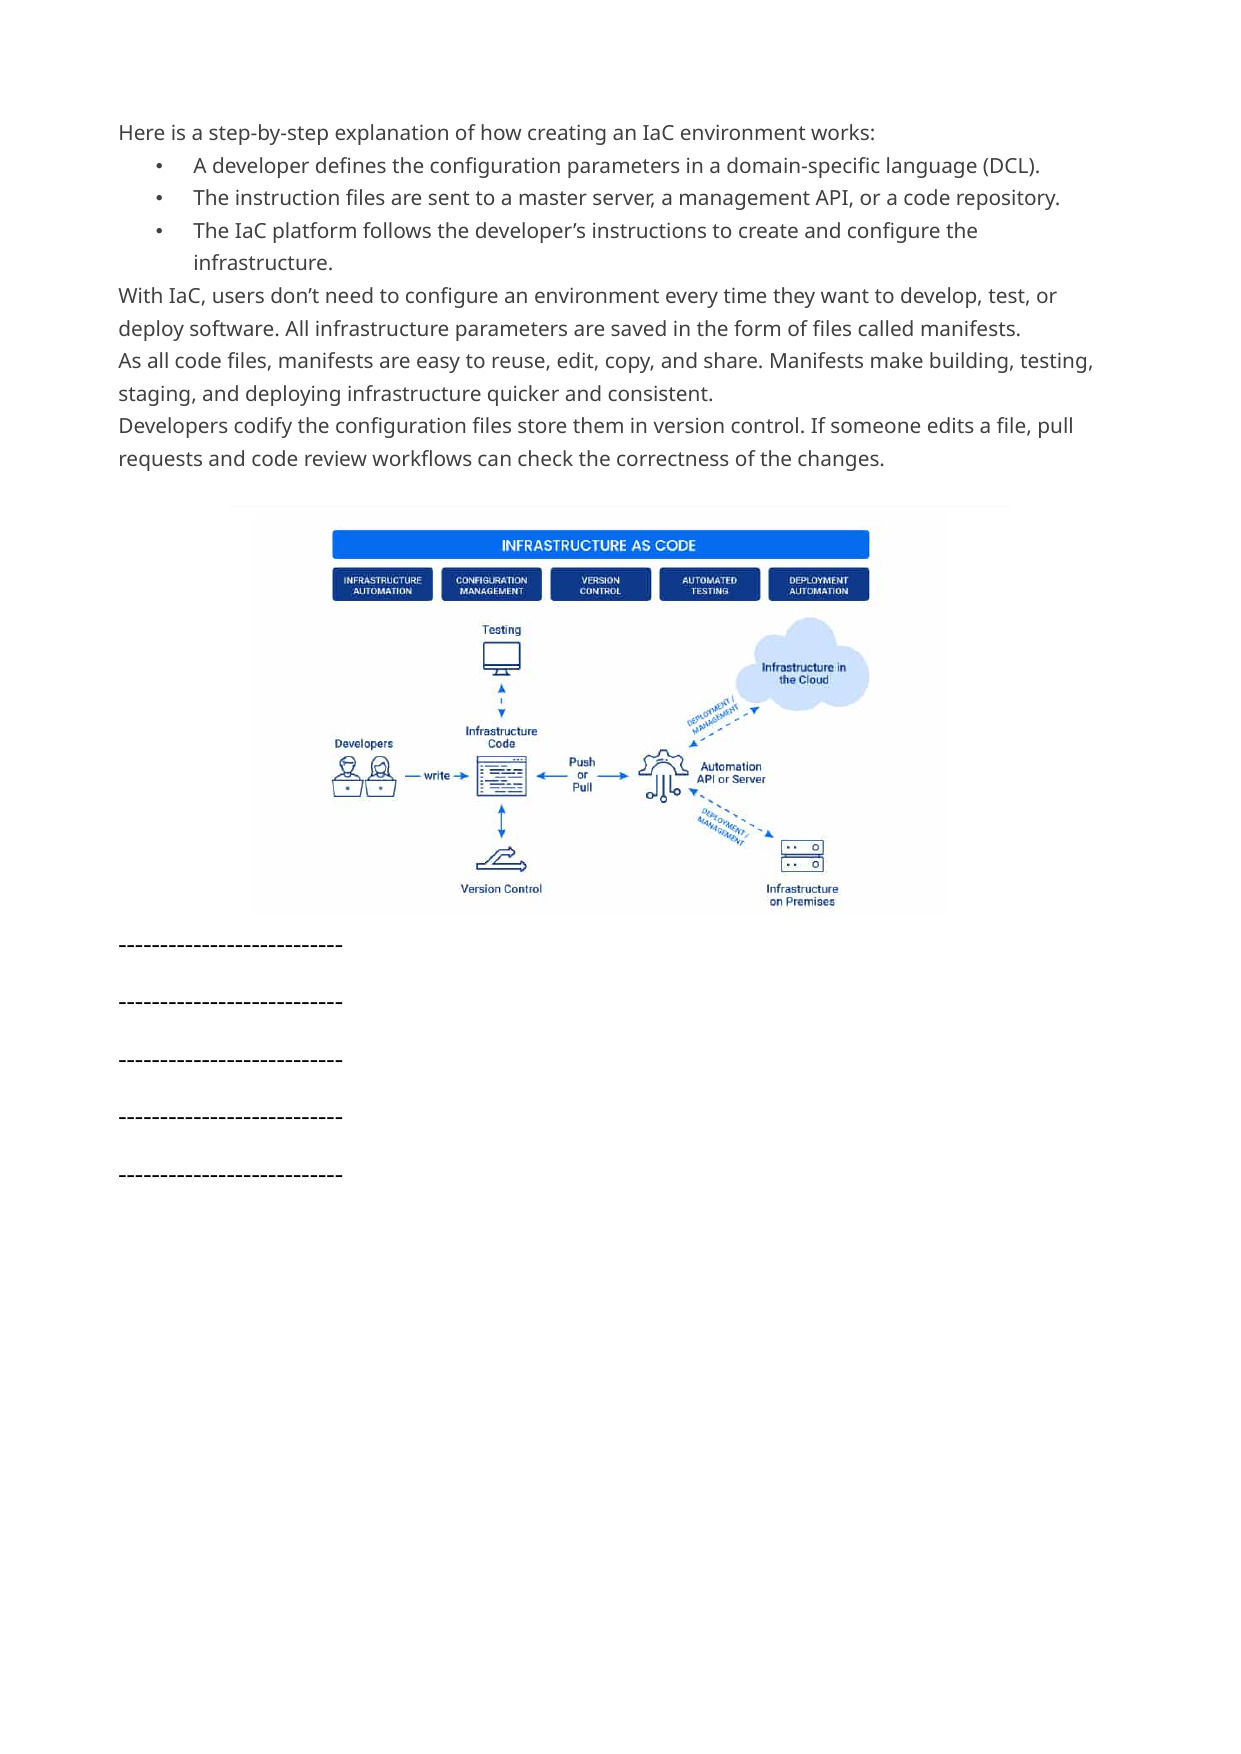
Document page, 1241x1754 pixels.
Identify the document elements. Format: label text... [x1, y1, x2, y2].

text With IaC, users don’t need to configure an environment every time they want to develop, test, or deploy software. All infrastructure parameters are saved in the form of files called manifests. [118, 281, 1122, 342]
list The instruction files are sent to a master server, a management API, or a code repository. [156, 183, 1122, 212]
list A developer defines the configuration parameters in a domain-specific language (DCL). [156, 151, 1122, 179]
text Developers codify the configuration files store them in version control. If someone edits a file, pull requests and code review workflows can check the correctness of the changes. [118, 412, 1122, 473]
text --------------------------- [118, 1044, 1122, 1072]
text --------------------------- [118, 986, 1122, 1015]
picture [230, 505, 1010, 929]
text As all code files, manifests are easy to reuse, edit, copy, and share. Manifests make building, testing, staging, and deploying infrastructure quicker and consistent. [118, 346, 1122, 407]
text --------------------------- [118, 1159, 1122, 1187]
text --------------------------- [118, 1101, 1122, 1130]
text --------------------------- [118, 506, 1122, 957]
text Here is a step-by-step explanation of how creating an IaC environment works: [118, 118, 1122, 147]
list The IaC platform follows the developer’s instructions to create and configure the infrastructure. [156, 216, 1122, 277]
